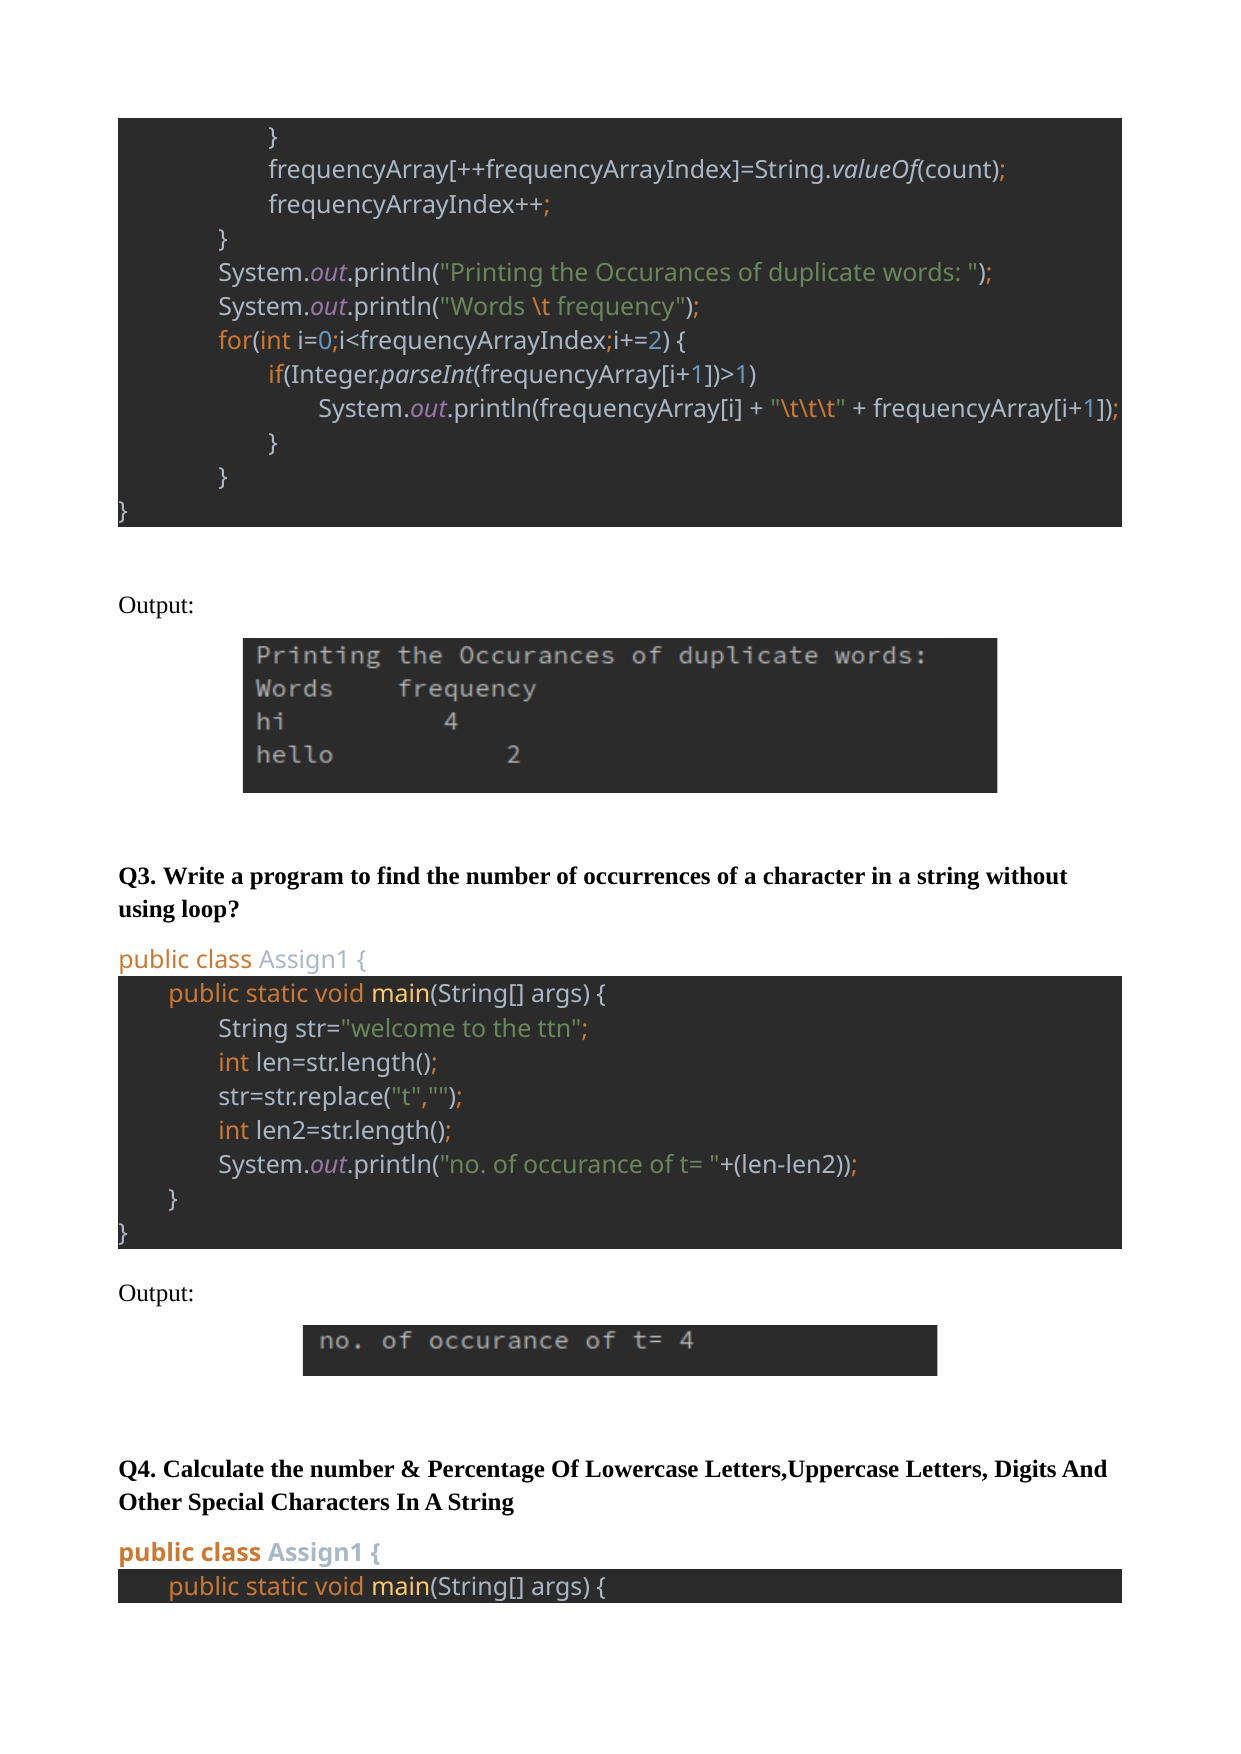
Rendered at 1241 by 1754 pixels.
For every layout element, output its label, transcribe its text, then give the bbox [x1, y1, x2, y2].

text } [118, 459, 1122, 493]
text Output: [118, 1278, 1122, 1307]
picture [302, 1325, 938, 1376]
text System.out.println("Printing the Occurances of duplicate words: "); [118, 254, 1122, 288]
text Output: [118, 590, 1122, 619]
picture [242, 638, 998, 793]
text } [118, 425, 1122, 459]
text } [118, 220, 1122, 254]
text } [118, 1181, 1122, 1214]
text for(int i=0;i<frequencyArrayIndex;i+=2) { [118, 322, 1122, 357]
text } [118, 118, 1122, 152]
text } [118, 1214, 1122, 1249]
text public static void main(String[] args) { [118, 1569, 1122, 1603]
text str=str.replace("t",""); [118, 1078, 1122, 1112]
text public static void main(String[] args) { [118, 976, 1122, 1010]
text } [118, 493, 1122, 527]
text frequencyArrayIndex++; [118, 186, 1122, 220]
text if(Integer.parseInt(frequencyArray[i+1])>1) [118, 357, 1122, 391]
text Q4. Calculate the number & Percentage Of Lowercase Letters,Uppercase Letters, Digits And Other Special Characters In A String [118, 1454, 1122, 1516]
text System.out.println("Words \t frequency"); [118, 288, 1122, 322]
text String str="welcome to the ttn"; [118, 1010, 1122, 1044]
text System.out.println("no. of occurance of t= "+(len-len2)); [118, 1146, 1122, 1181]
text System.out.println(frequencyArray[i] + "\t\t\t" + frequencyArray[i+1]); [118, 391, 1122, 425]
text public class Assign1 { [118, 1534, 1122, 1569]
text frequencyArray[++frequencyArrayIndex]=String.valueOf(count); [118, 152, 1122, 186]
text int len2=str.length(); [118, 1112, 1122, 1146]
text int len=str.length(); [118, 1044, 1122, 1078]
text Q3. Write a program to find the number of occurrences of a character in a string without using loop? [118, 861, 1122, 923]
text public class Assign1 { [118, 942, 1122, 976]
